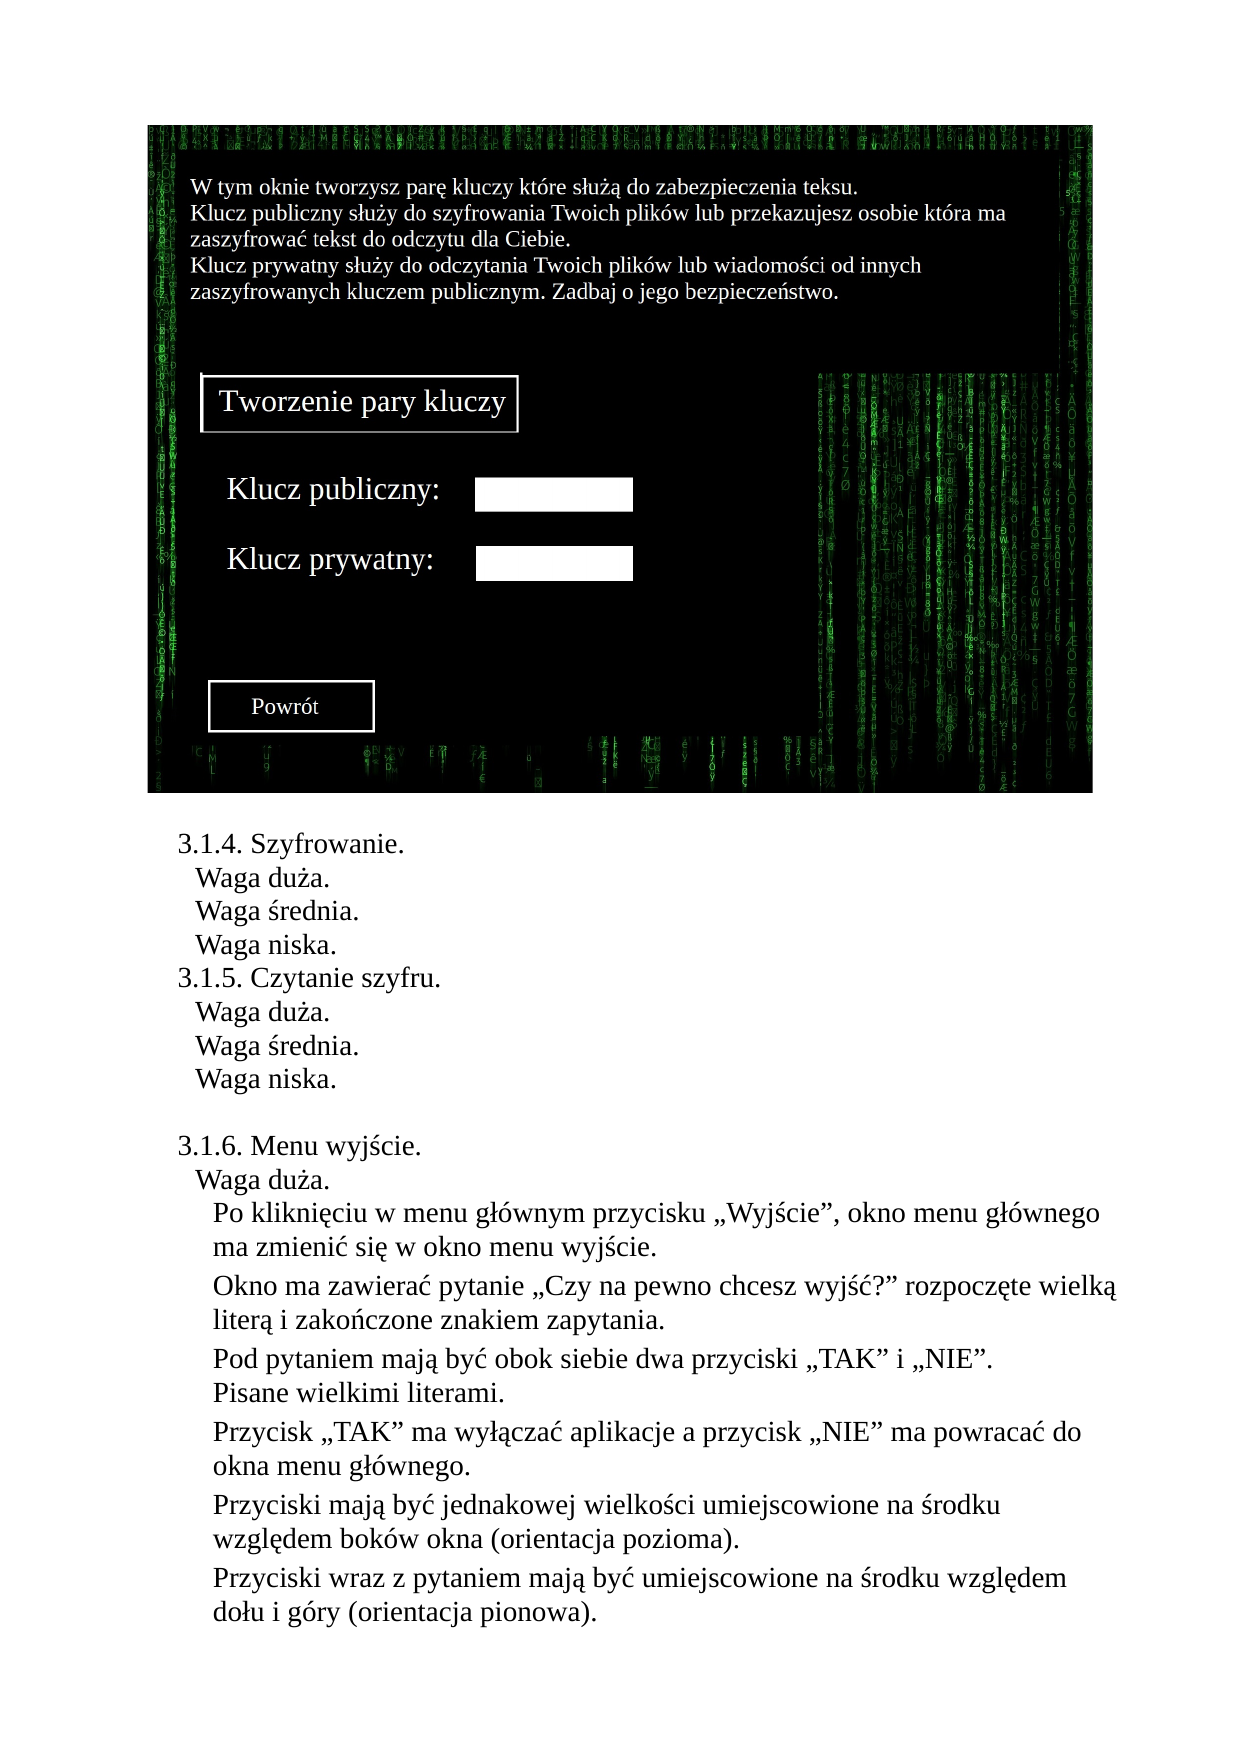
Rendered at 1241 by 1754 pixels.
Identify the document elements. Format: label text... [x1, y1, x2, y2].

text Przycisk „TAK” ma wyłączać aplikacje a przycisk „NIE” ma powracać do okna menu głównego. [213, 1414, 1122, 1481]
text Po kliknięciu w menu głównym przycisku „Wyjście”, okno menu głównego ma zmienić się w okno menu wyjście. [213, 1195, 1122, 1262]
text Waga średnia. [195, 1028, 1122, 1061]
text Przyciski wraz z pytaniem mają być umiejscowione na środku względem dołu i góry (orientacja pionowa). [213, 1560, 1122, 1627]
text Waga średnia. [195, 893, 1122, 927]
text Przyciski mają być jednakowej wielkości umiejscowione na środku względem boków okna (orientacja pozioma). [213, 1487, 1122, 1554]
text Waga duża. [195, 860, 1122, 893]
text 3.1.4. Szyfrowanie. [177, 826, 1122, 860]
text Pod pytaniem mają być obok siebie dwa przyciski „TAK” i „NIE”. [213, 1341, 1122, 1375]
text Pisane wielkimi literami. [213, 1375, 1122, 1408]
text Waga niska. [195, 927, 1122, 961]
text 3.1.5. Czytanie szyfru. [177, 961, 1122, 994]
picture [147, 125, 1093, 793]
text 3.1.6. Menu wyjście. [177, 1128, 1122, 1162]
text Okno ma zawierać pytanie „Czy na pewno chcesz wyjść?” rozpoczęte wielką literą i zakończone znakiem zapytania. [213, 1268, 1122, 1335]
text Waga duża. [195, 1162, 1122, 1195]
text Waga niska. [195, 1061, 1122, 1095]
text Waga duża. [195, 994, 1122, 1028]
